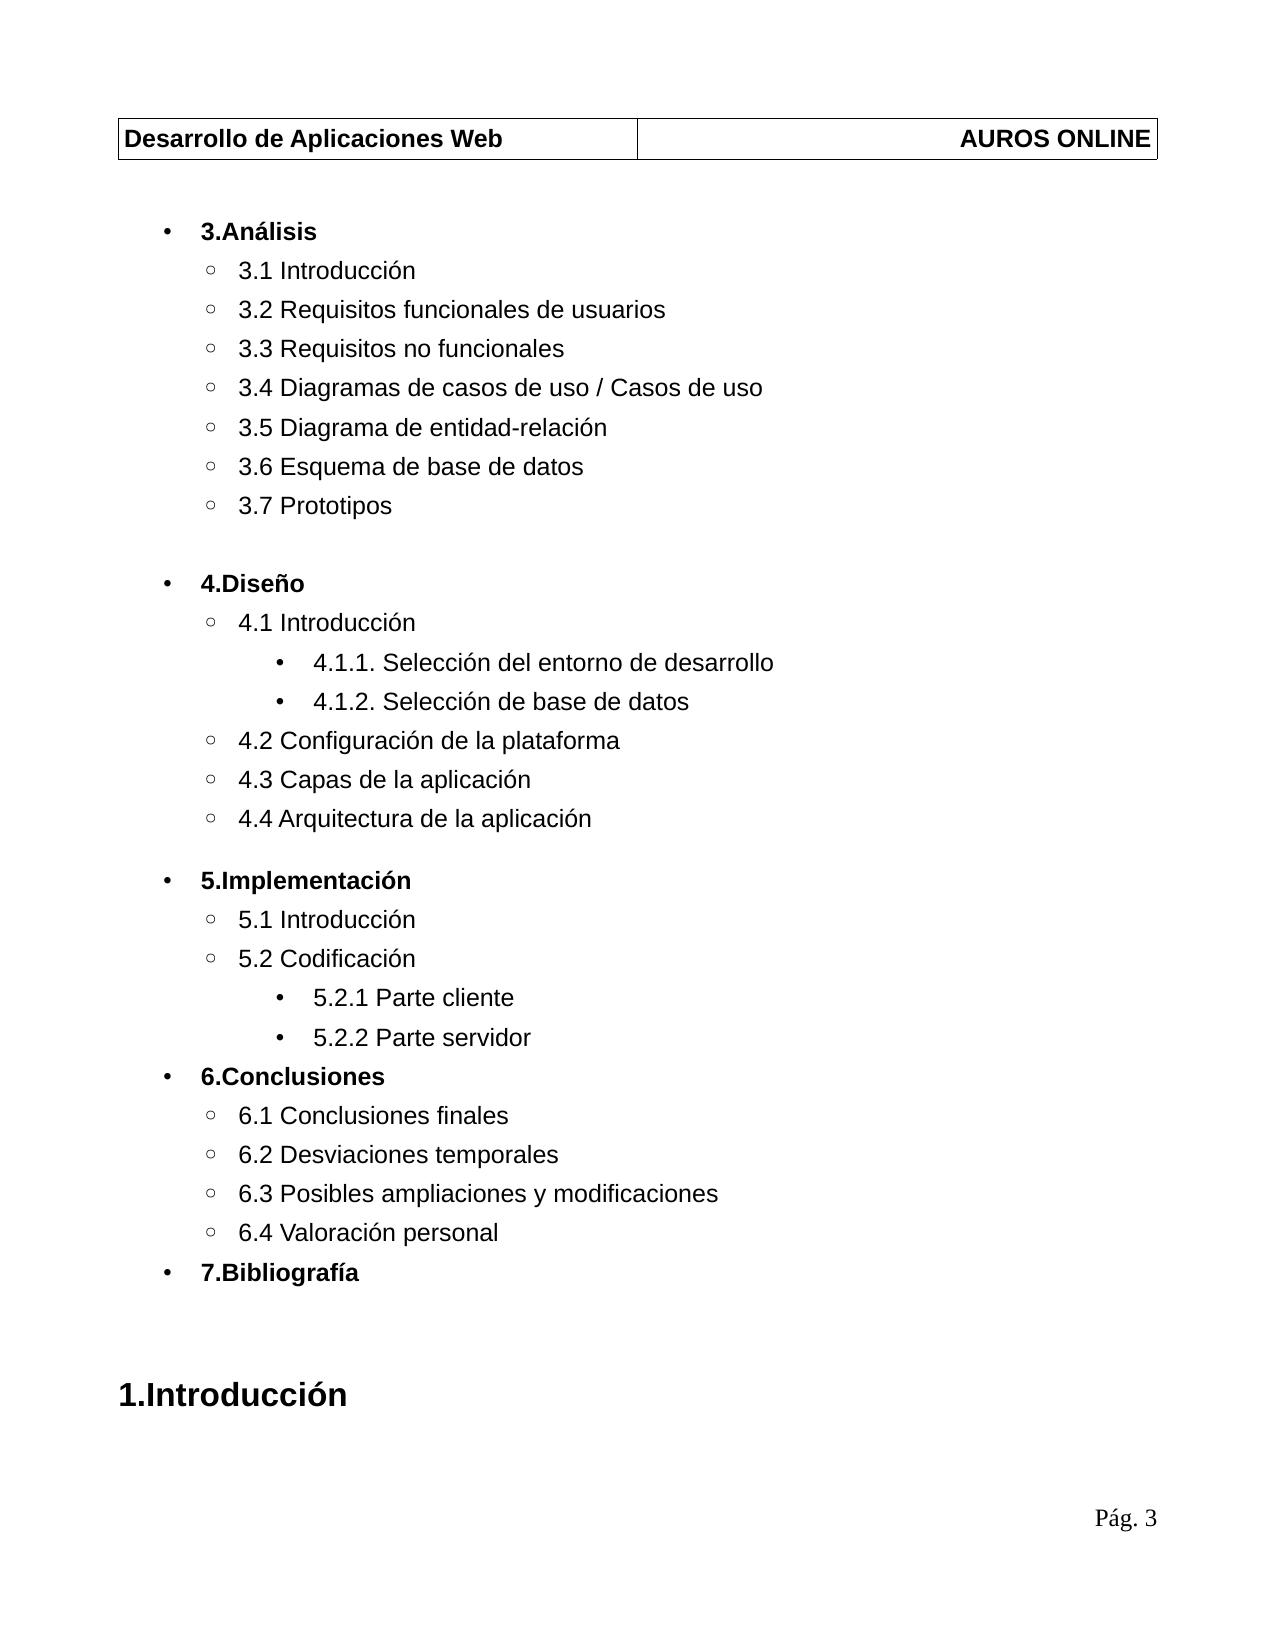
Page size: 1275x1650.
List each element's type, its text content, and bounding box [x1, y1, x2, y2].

list 4.1.2. Selección de base de datos [276, 687, 1157, 716]
list 3.2 Requisitos funcionales de usuarios [201, 295, 1157, 324]
list 5.Implementación [163, 866, 1157, 895]
list 6.2 Desviaciones temporales [201, 1140, 1157, 1169]
list 5.1 Introducción [201, 905, 1157, 934]
list 6.4 Valoración personal [201, 1218, 1157, 1247]
list 6.Conclusiones [163, 1062, 1157, 1091]
list 6.1 Conclusiones finales [201, 1101, 1157, 1130]
list 3.4 Diagramas de casos de uso / Casos de uso [201, 373, 1157, 402]
list 6.3 Posibles ampliaciones y modificaciones [201, 1179, 1157, 1208]
list 3.3 Requisitos no funcionales [201, 334, 1157, 363]
text 1.Introducción [118, 1375, 1112, 1413]
list 3.Análisis [163, 217, 1157, 246]
list 4.3 Capas de la aplicación [201, 765, 1157, 794]
list 4.4 Arquitectura de la aplicación [201, 804, 1157, 833]
list 5.2.2 Parte servidor [276, 1022, 1157, 1051]
list 7.Bibliografía [163, 1257, 1157, 1286]
list 4.2 Configuración de la plataforma [201, 726, 1157, 755]
list 5.2.1 Parte cliente [276, 983, 1157, 1012]
list 4.1 Introducción [201, 608, 1157, 637]
list 5.2 Codificación [201, 944, 1157, 973]
list 3.6 Esquema de base de datos [201, 452, 1157, 481]
list 3.1 Introducción [201, 256, 1157, 285]
list 3.7 Prototipos [201, 491, 1157, 520]
list 4.Diseño [163, 569, 1157, 598]
list 3.5 Diagrama de entidad-relación [201, 413, 1157, 441]
list 4.1.1. Selección del entorno de desarrollo [276, 647, 1157, 676]
